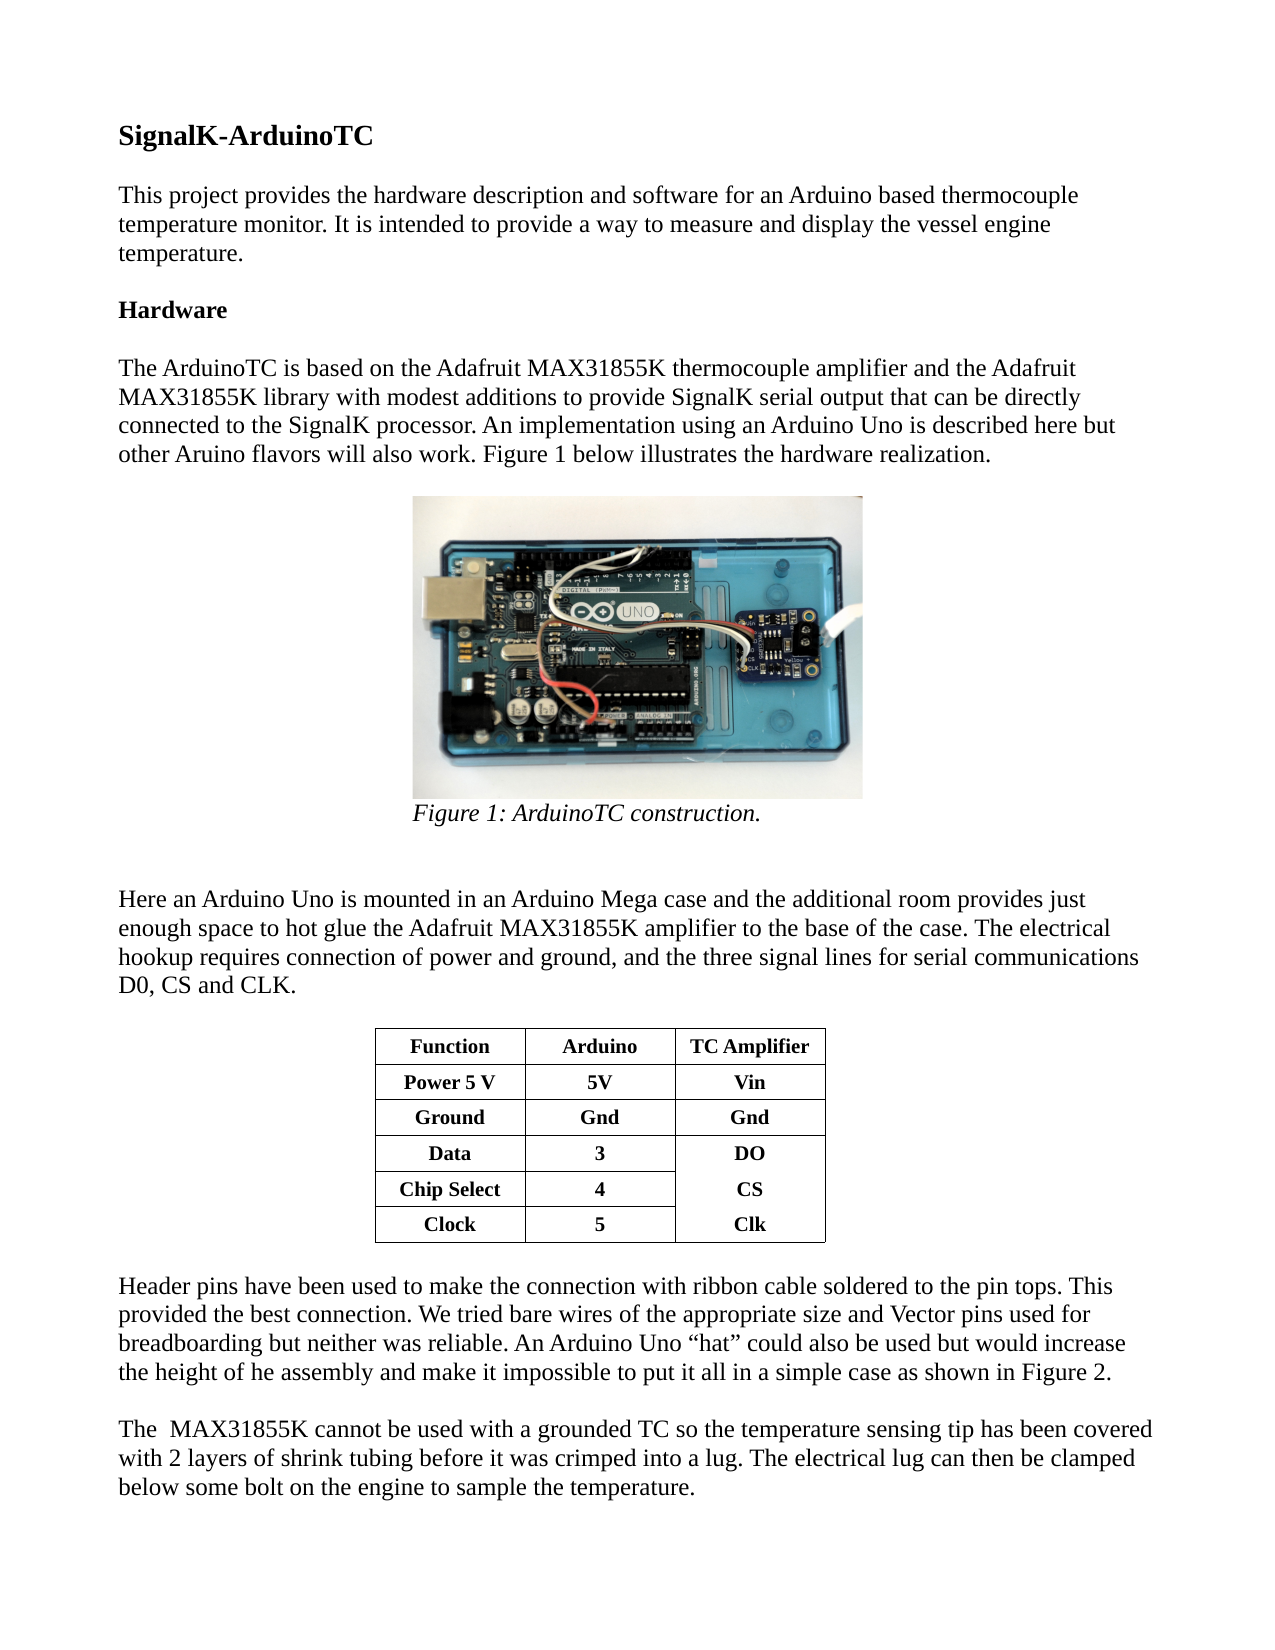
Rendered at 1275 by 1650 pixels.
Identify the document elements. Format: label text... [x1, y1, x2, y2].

table_cell Clk [676, 1206, 825, 1242]
table_cell CS [676, 1171, 825, 1206]
text This project provides the hardware description and software for an Arduino based thermocouple temperature monitor. It is intended to provide a way to measure and display the vessel engine temperature. [118, 180, 1157, 267]
table_cell Data [376, 1136, 525, 1171]
text Here an Arduino Uno is mounted in an Arduino Mega case and the additional room provides just enough space to hot glue the Adafruit MAX31855K amplifier to the base of the case. The electrical hookup requires connection of power and ground, and the three signal lines for serial communications D0, CS and CLK. [118, 884, 1157, 999]
text The MAX31855K cannot be used with a grounded TC so the temperature sensing tip has been covered with 2 layers of shrink tubing before it was crimped into a lug. The electrical lug can then be clamped below some bolt on the engine to sample the temperature. [118, 1414, 1157, 1501]
table_cell DO [676, 1136, 825, 1171]
table_cell 4 [526, 1172, 675, 1206]
table_cell Gnd [526, 1100, 675, 1135]
table_cell 5V [526, 1065, 675, 1099]
table_cell Chip Select [376, 1172, 525, 1206]
table_cell 5 [526, 1207, 675, 1242]
table_cell Vin [676, 1065, 825, 1099]
table_header Arduino [526, 1029, 675, 1064]
table_cell Power 5 V [376, 1065, 525, 1099]
picture [412, 496, 863, 799]
table_cell Gnd [676, 1100, 825, 1135]
text The ArduinoTC is based on the Adafruit MAX31855K thermocouple amplifier and the Adafruit MAX31855K library with modest additions to provide SignalK serial output that can be directly connected to the SignalK processor. An implementation using an Arduino Uno is described here but other Aruino flavors will also work. Figure 1 below illustrates the hardware realization. [118, 353, 1157, 468]
table_cell 3 [526, 1136, 675, 1171]
table_header Function [376, 1029, 525, 1064]
table_header TC Amplifier [676, 1029, 825, 1064]
table_cell Clock [376, 1207, 525, 1242]
text Figure 1: ArduinoTC construction. [412, 799, 862, 827]
table_cell Ground [376, 1100, 525, 1135]
text Hardware [118, 295, 1157, 324]
text SignalK-ArduinoTC [118, 118, 1157, 152]
text Header pins have been used to make the connection with ribbon cable soldered to the pin tops. This provided the best connection. We tried bare wires of the appropriate size and Vector pins used for breadboarding but neither was reliable. An Arduino Uno “hat” could also be used but would increase the height of he assembly and make it impossible to put it all in a simple case as shown in Figure 2. [118, 1271, 1157, 1386]
